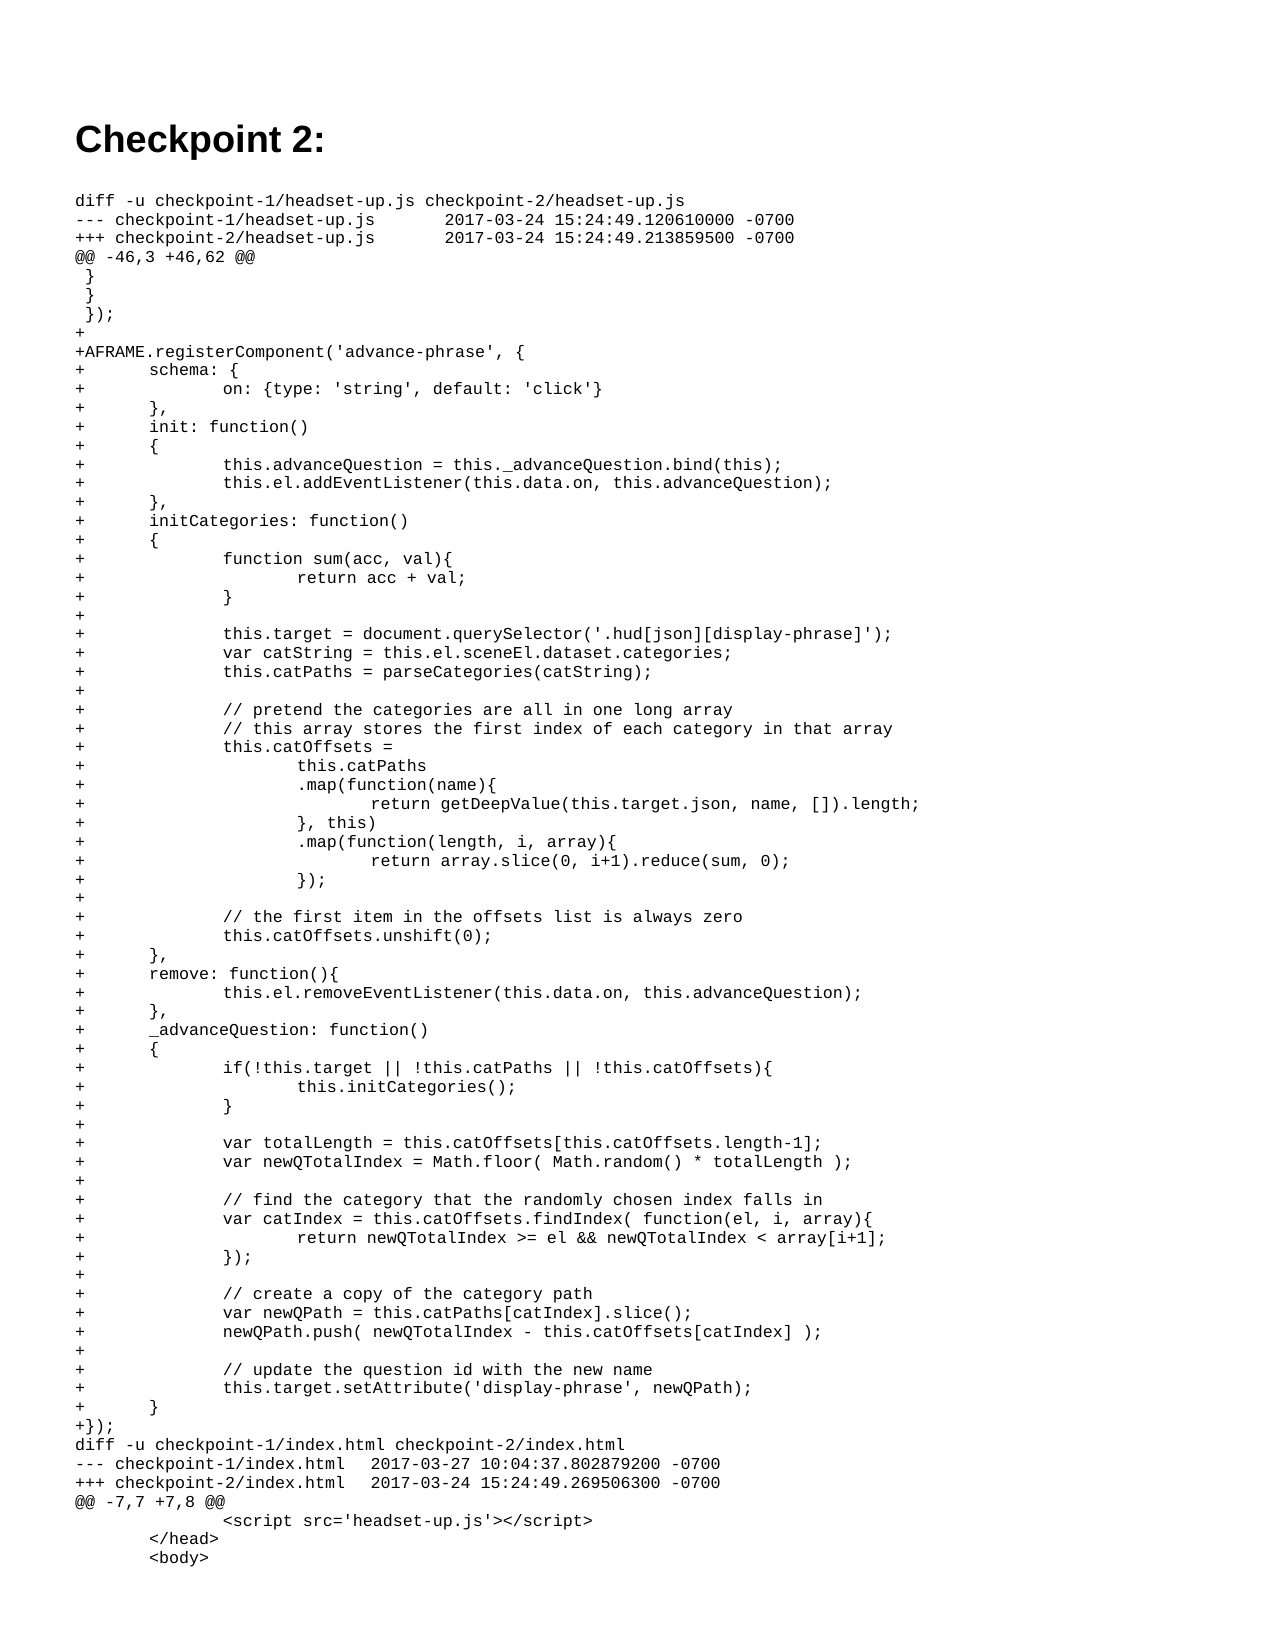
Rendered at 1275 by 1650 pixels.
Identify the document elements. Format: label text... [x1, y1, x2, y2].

text diff -u checkpoint-1/headset-up.js checkpoint-2/headset-up.js --- checkpoint-1/headset-up.js 2017-03-24 15:24:49.120610000 -0700 +++ checkpoint-2/headset-up.js 2017-03-24 15:24:49.213859500 -0700 @@ -46,3 +46,62 @@ } } }); + +AFRAME.registerComponent('advance-phrase', { + schema: { + on: {type: 'string', default: 'click'} + }, + init: function() + { + this.advanceQuestion = this._advanceQuestion.bind(this); + this.el.addEventListener(this.data.on, this.advanceQuestion); + }, + initCategories: function() + { + function sum(acc, val){ + return acc + val; + } + + this.target = document.querySelector('.hud[json][display-phrase]'); + var catString = this.el.sceneEl.dataset.categories; + this.catPaths = parseCategories(catString); + + // pretend the categories are all in one long array + // this array stores the first index of each category in that array + this.catOffsets = + this.catPaths + .map(function(name){ + return getDeepValue(this.target.json, name, []).length; + }, this) + .map(function(length, i, array){ + return array.slice(0, i+1).reduce(sum, 0); + }); + + // the first item in the offsets list is always zero + this.catOffsets.unshift(0); + }, + remove: function(){ + this.el.removeEventListener(this.data.on, this.advanceQuestion); + }, + _advanceQuestion: function() + { + if(!this.target || !this.catPaths || !this.catOffsets){ + this.initCategories(); + } + + var totalLength = this.catOffsets[this.catOffsets.length-1]; + var newQTotalIndex = Math.floor( Math.random() * totalLength ); + + // find the category that the randomly chosen index falls in + var catIndex = this.catOffsets.findIndex( function(el, i, array){ + return newQTotalIndex >= el && newQTotalIndex < array[i+1]; + }); + + // create a copy of the category path + var newQPath = this.catPaths[catIndex].slice(); + newQPath.push( newQTotalIndex - this.catOffsets[catIndex] ); + + // update the question id with the new name + this.target.setAttribute('display-phrase', newQPath); + } +}); diff -u checkpoint-1/index.html checkpoint-2/index.html --- checkpoint-1/index.html 2017-03-27 10:04:37.802879200 -0700 +++ checkpoint-2/index.html 2017-03-24 15:24:49.269506300 -0700 @@ -7,7 +7,8 @@ <script src='headset-up.js'></script> </head> <body> [75, 173, 1200, 1569]
subtitle Checkpoint 2: [75, 117, 1200, 161]
